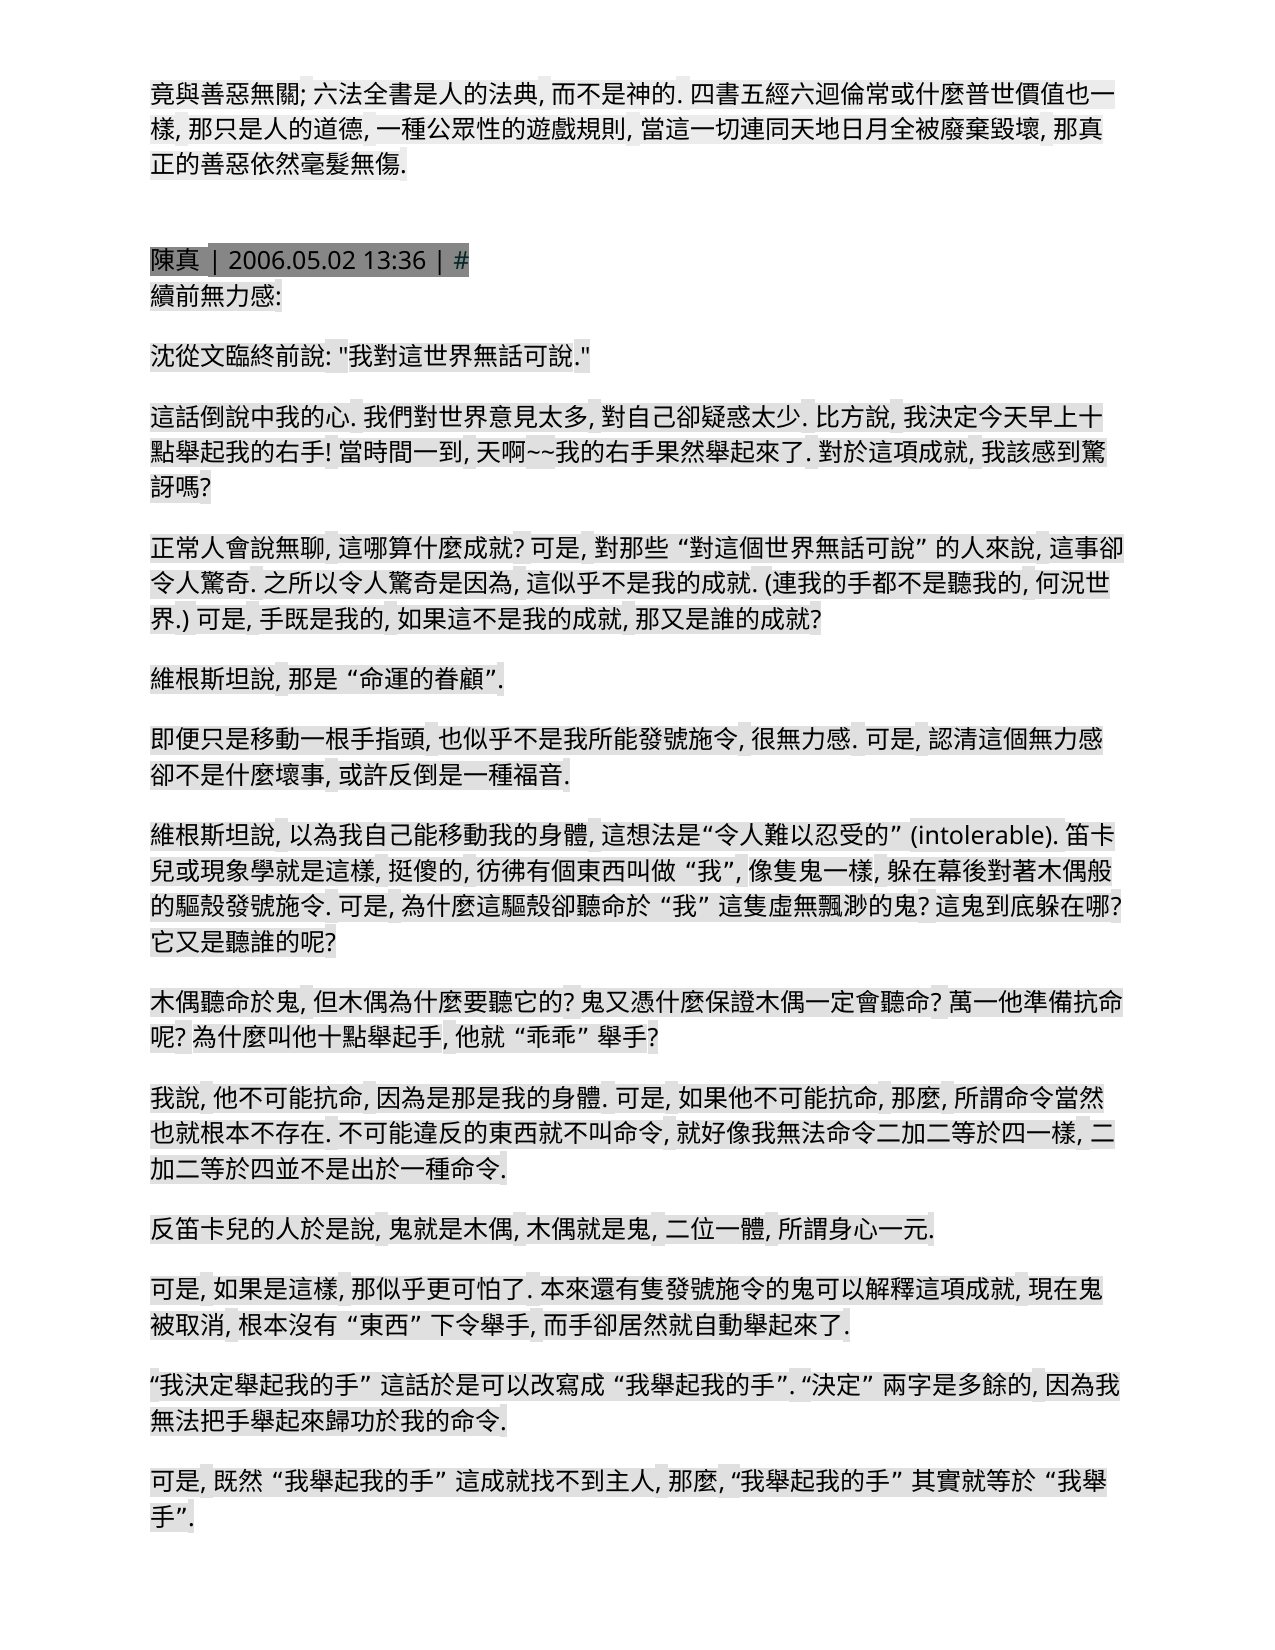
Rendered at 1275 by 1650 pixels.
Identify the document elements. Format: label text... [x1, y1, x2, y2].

text 反笛卡兒的人於是說, 鬼就是木偶, 木偶就是鬼, 二位一體, 所謂身心一元. [150, 1210, 1125, 1246]
text 陳真 | 2006.05.02 13:36 | # [150, 242, 1125, 277]
text 木偶聽命於鬼, 但木偶為什麼要聽它的? 鬼又憑什麼保證木偶一定會聽命? 萬一他準備抗命呢? 為什麼叫他十點舉起手, 他就 “乖乖” 舉手? [150, 983, 1125, 1054]
text “我決定舉起我的手” 這話於是可以改寫成 “我舉起我的手”. “決定” 兩字是多餘的, 因為我無法把手舉起來歸功於我的命令. [150, 1367, 1125, 1437]
text 維根斯坦說, 那是 “命運的眷顧”. [150, 660, 1125, 696]
text 續前無力感: [150, 277, 1125, 312]
text 即便只是移動一根手指頭, 也似乎不是我所能發號施令, 很無力感. 可是, 認清這個無力感卻不是什麼壞事, 或許反倒是一種福音. [150, 721, 1125, 792]
text 正常人會說無聊, 這哪算什麼成就? 可是, 對那些 “對這個世界無話可說” 的人來說, 這事卻令人驚奇. 之所以令人驚奇是因為, 這似乎不是我的成就. (連我的手都不是聽我的, 何況世界.) 可是, 手既是我的, 如果這不是我的成就, 那又是誰的成就? [150, 529, 1125, 635]
text 竟與善惡無關; 六法全書是人的法典, 而不是神的. 四書五經六迴倫常或什麼普世價值也一樣, 那只是人的道德, 一種公眾性的遊戲規則, 當這一切連同天地日月全被廢棄毀壞, 那真正的善惡依然毫髮無傷. [150, 75, 1125, 217]
text 可是, 既然 “我舉起我的手” 這成就找不到主人, 那麼, “我舉起我的手” 其實就等於 “我舉手”. [150, 1462, 1125, 1533]
text 維根斯坦說, 以為我自己能移動我的身體, 這想法是“令人難以忍受的” (intolerable). 笛卡兒或現象學就是這樣, 挺傻的, 彷彿有個東西叫做 “我”, 像隻鬼一樣, 躲在幕後對著木偶般的驅殼發號施令. 可是, 為什麼這驅殼卻聽命於 “我” 這隻虛無飄渺的鬼? 這鬼到底躲在哪? 它又是聽誰的呢? [150, 817, 1125, 958]
text 我說, 他不可能抗命, 因為是那是我的身體. 可是, 如果他不可能抗命, 那麼, 所謂命令當然也就根本不存在. 不可能違反的東西就不叫命令, 就好像我無法命令二加二等於四一樣, 二加二等於四並不是出於一種命令. [150, 1079, 1125, 1185]
text 這話倒說中我的心. 我們對世界意見太多, 對自己卻疑惑太少. 比方說, 我決定今天早上十點舉起我的右手! 當時間一到, 天啊~~我的右手果然舉起來了. 對於這項成就, 我該感到驚訝嗎? [150, 398, 1125, 504]
text 沈從文臨終前說: "我對這世界無話可說." [150, 337, 1125, 373]
text 可是, 如果是這樣, 那似乎更可怕了. 本來還有隻發號施令的鬼可以解釋這項成就, 現在鬼被取消, 根本沒有 “東西” 下令舉手, 而手卻居然就自動舉起來了. [150, 1271, 1125, 1342]
